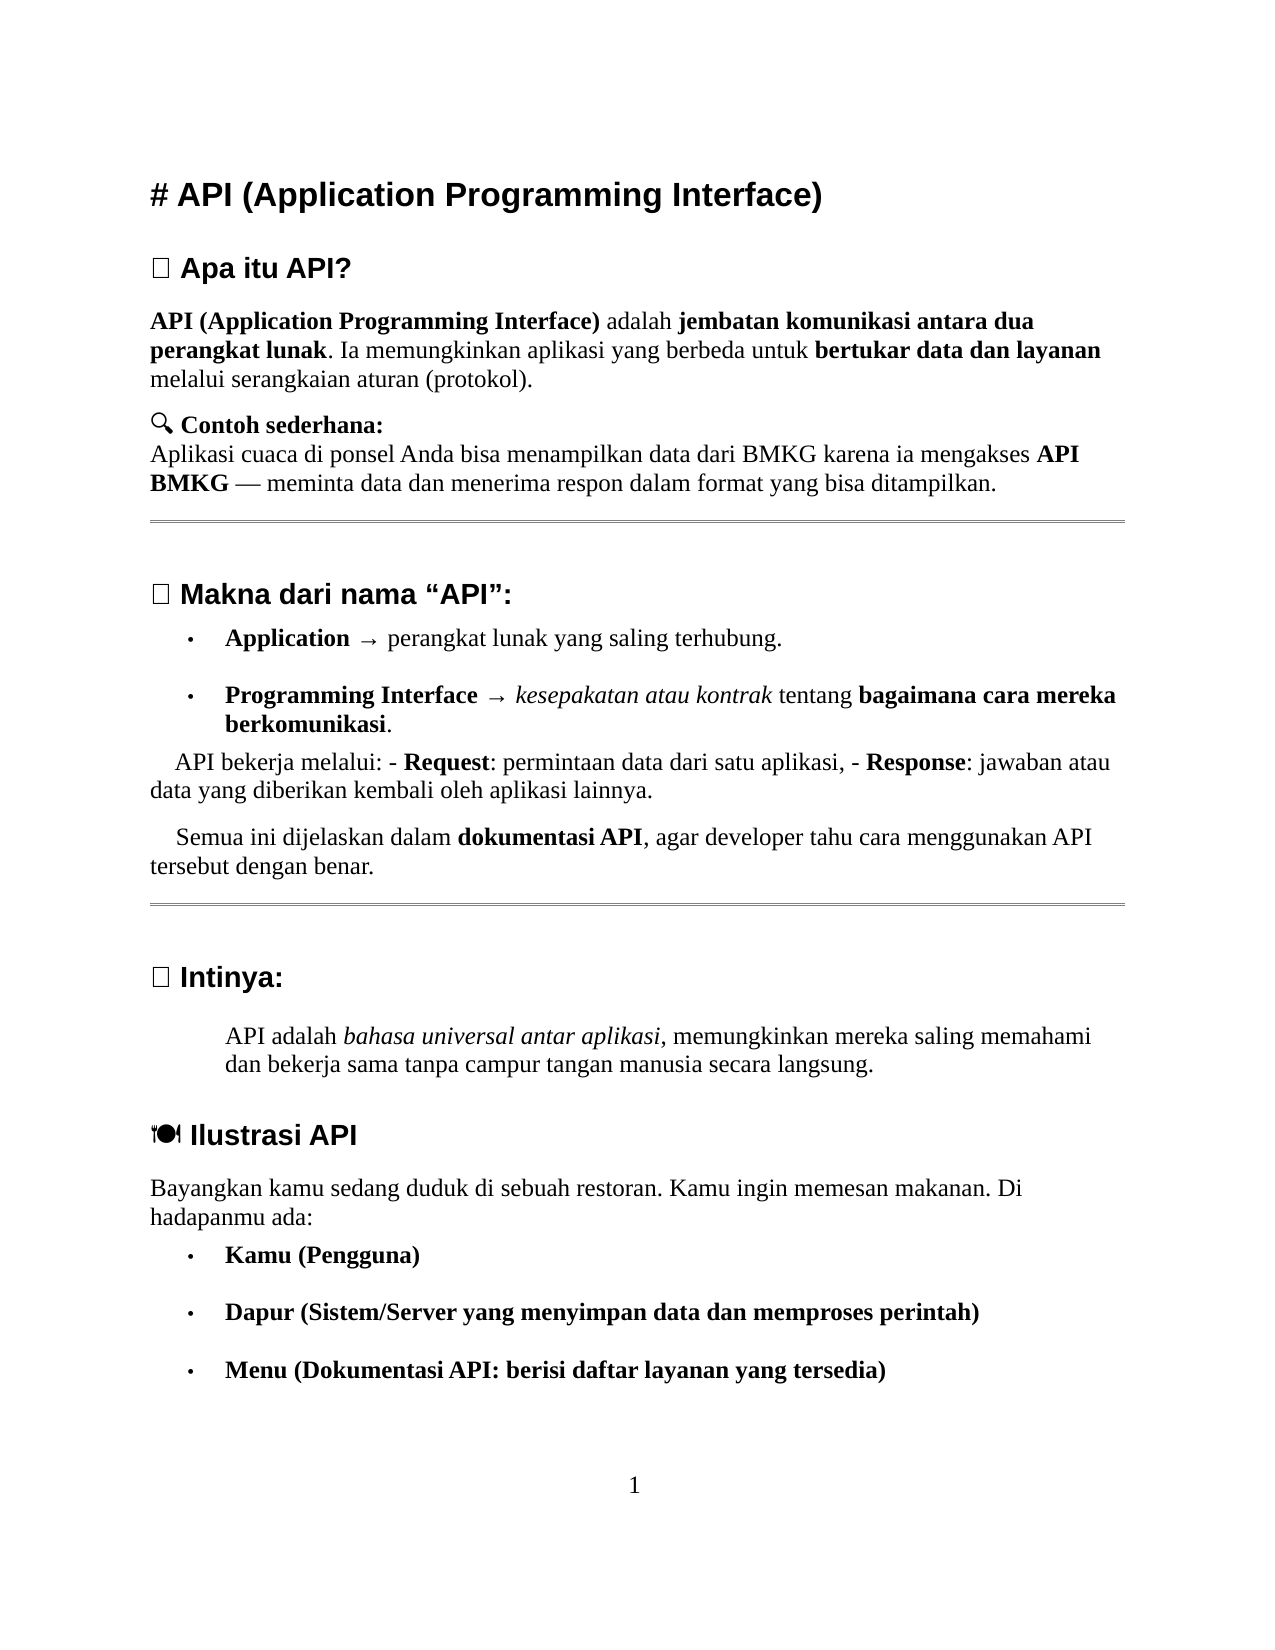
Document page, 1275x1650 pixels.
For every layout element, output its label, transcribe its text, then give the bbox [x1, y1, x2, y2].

text 📘 Semua ini dijelaskan dalam dokumentasi API, agar developer tahu cara menggunakan API tersebut dengan benar. [150, 822, 1125, 879]
text API adalah bahasa universal antar aplikasi, memungkinkan mereka saling memahami dan bekerja sama tanpa campur tangan manusia secara langsung. [225, 1021, 1125, 1078]
text 🔍 Contoh sederhana: Aplikasi cuaca di ponsel Anda bisa menampilkan data dari BMKG karena ia mengakses API BMKG — meminta data dan menerima respon dalam format yang bisa ditampilkan. [150, 410, 1125, 497]
list Dapur (Sistem/Server yang menyimpan data dan memproses perintah) [187, 1297, 1125, 1355]
text Bayangkan kamu sedang duduk di sebuah restoran. Kamu ingin memesan makanan. Di hadapanmu ada: [150, 1173, 1125, 1231]
subtitle 📌 Makna dari nama “API”: [150, 577, 1125, 610]
text API (Application Programming Interface) adalah jembatan komunikasi antara dua perangkat lunak. Ia memungkinkan aplikasi yang berbeda untuk bertukar data dan layanan melalui serangkaian aturan (protokol). [150, 306, 1125, 392]
subtitle 🍽️ Ilustrasi API [150, 1118, 1125, 1152]
list Application → perangkat lunak yang saling terhubung. [187, 623, 1125, 680]
text 📜 API bekerja melalui: - Request: permintaan data dari satu aplikasi, - Response: jawaban atau data yang diberikan kembali oleh aplikasi lainnya. [150, 747, 1125, 804]
list Menu (Dokumentasi API: berisi daftar layanan yang tersedia) [187, 1355, 1125, 1412]
subtitle 🎯 Intinya: [150, 960, 1125, 993]
subtitle # API (Application Programming Interface) [150, 175, 1125, 214]
list Programming Interface → kesepakatan atau kontrak tentang bagaimana cara mereka berkomunikasi. [187, 680, 1125, 738]
subtitle 📌 Apa itu API? [150, 251, 1125, 285]
list Kamu (Pengguna) [187, 1240, 1125, 1297]
